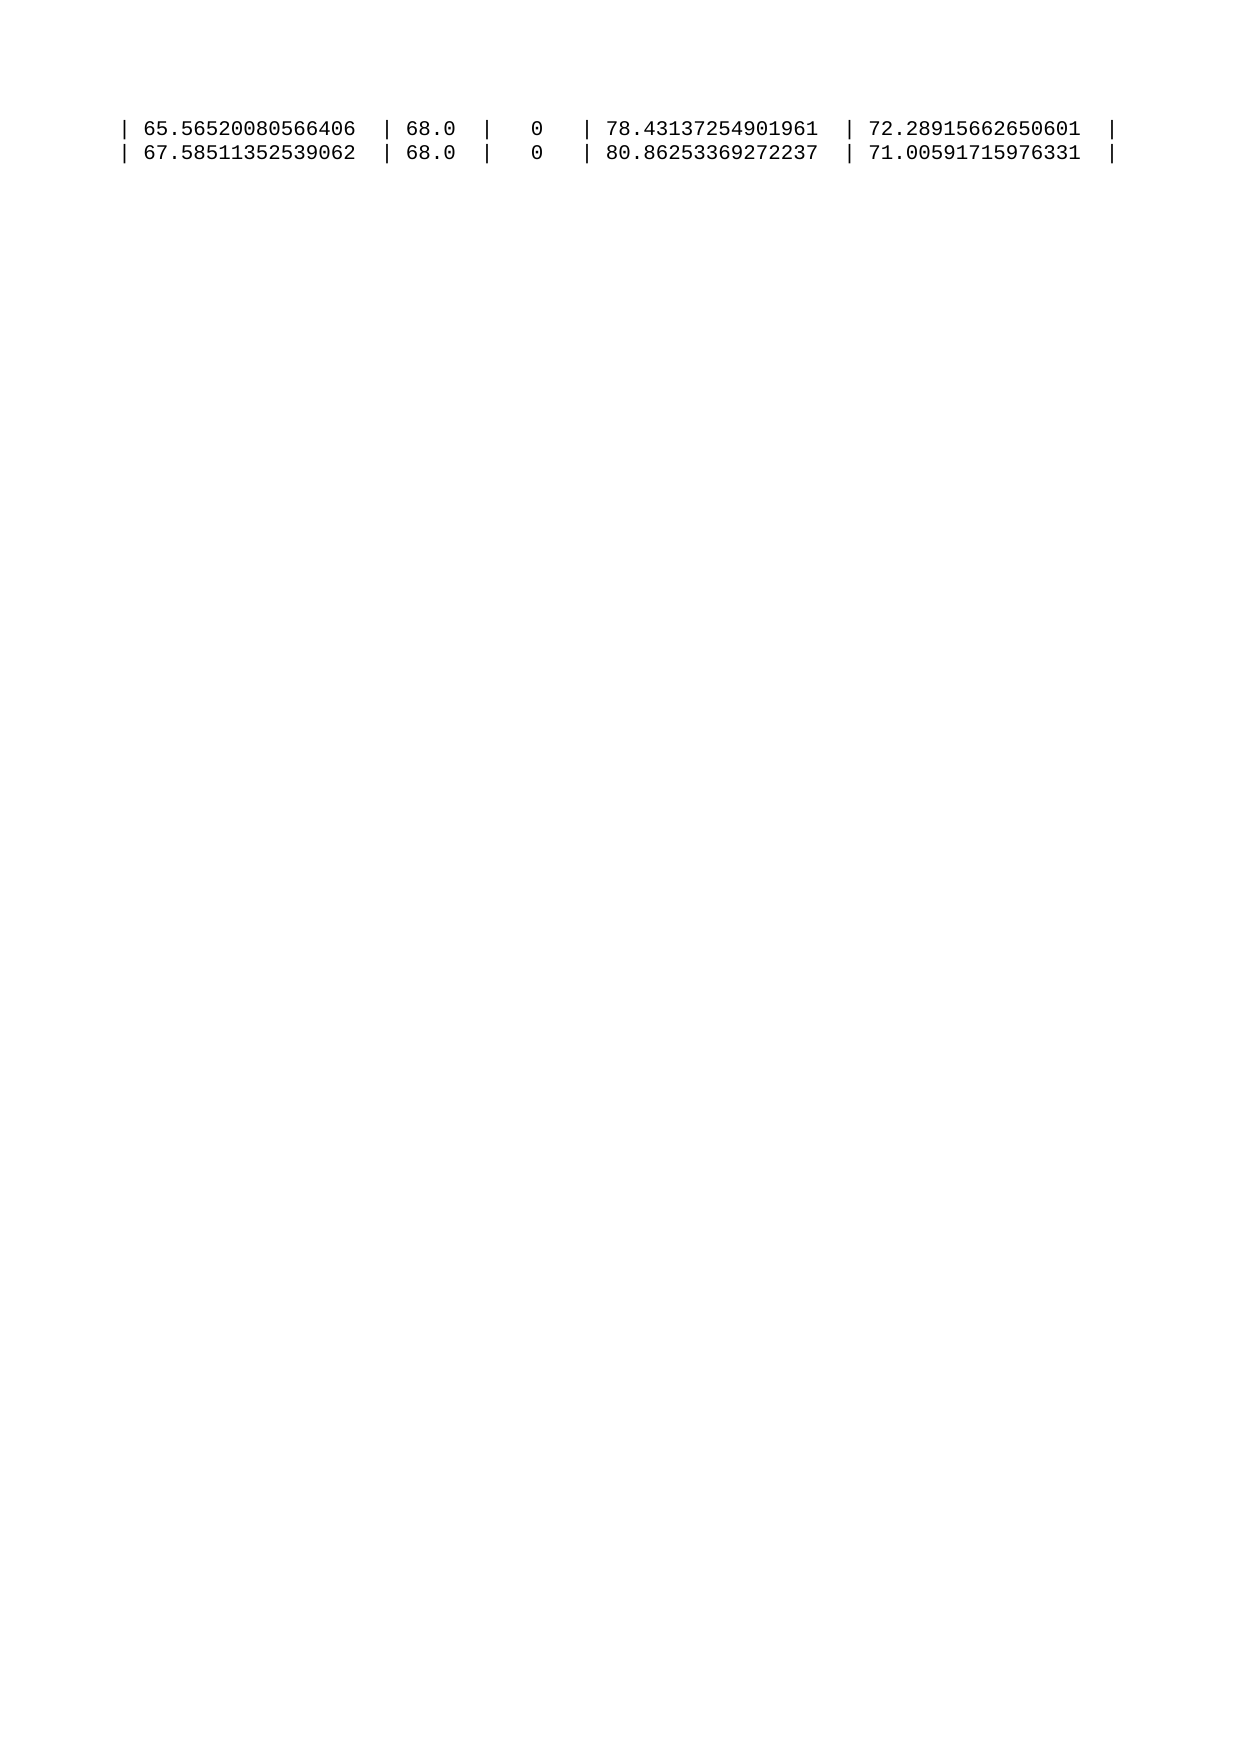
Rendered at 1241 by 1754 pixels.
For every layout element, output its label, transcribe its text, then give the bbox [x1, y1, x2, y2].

text | 65.56520080566406 | 68.0 | 0 | 78.43137254901961 | 72.28915662650601 | [118, 118, 1122, 142]
text | 67.58511352539062 | 68.0 | 0 | 80.86253369272237 | 71.00591715976331 | [118, 142, 1122, 165]
